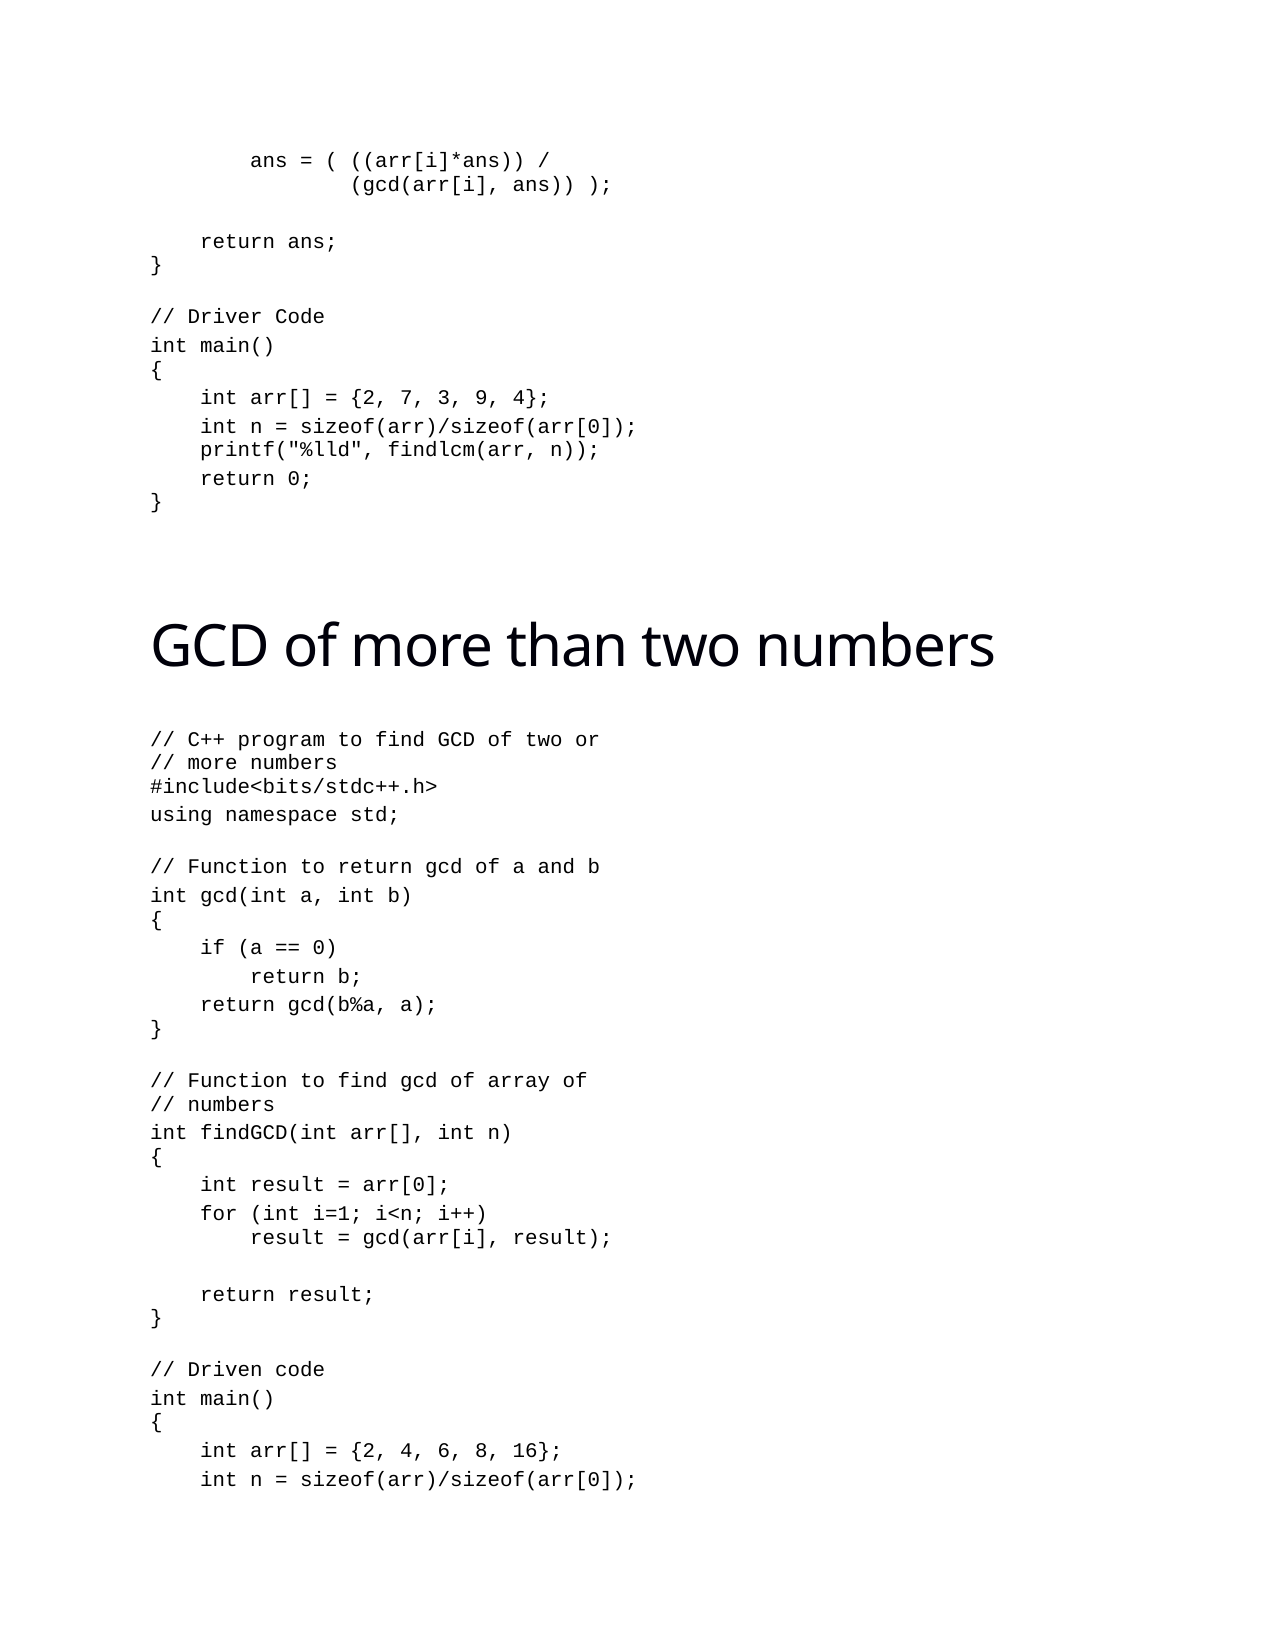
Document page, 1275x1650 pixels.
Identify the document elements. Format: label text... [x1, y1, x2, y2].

text // numbers [150, 1094, 1125, 1117]
text result = gcd(arr[i], result); [150, 1227, 1125, 1250]
text { [150, 1412, 1125, 1435]
text } [150, 254, 1125, 278]
text int n = sizeof(arr)/sizeof(arr[0]); [150, 1464, 1125, 1492]
text return 0; [150, 463, 1125, 491]
text int main() [150, 330, 1125, 358]
text return gcd(b%a, a); [150, 989, 1125, 1018]
text // more numbers [150, 752, 1125, 776]
text int main() [150, 1383, 1125, 1412]
text int result = arr[0]; [150, 1169, 1125, 1198]
text (gcd(arr[i], ans)) ); [150, 174, 1125, 197]
text } [150, 1307, 1125, 1331]
text int gcd(int a, int b) [150, 880, 1125, 909]
text int arr[] = {2, 7, 3, 9, 4}; [150, 382, 1125, 411]
title GCD of more than two numbers [150, 604, 1125, 684]
text { [150, 358, 1125, 382]
text } [150, 491, 1125, 515]
text int findGCD(int arr[], int n) [150, 1117, 1125, 1146]
text { [150, 1146, 1125, 1169]
text } [150, 1018, 1125, 1042]
text return ans; [150, 226, 1125, 254]
text for (int i=1; i<n; i++) [150, 1198, 1125, 1227]
text return b; [150, 961, 1125, 989]
text // C++ program to find GCD of two or [150, 729, 1125, 752]
text ans = ( ((arr[i]*ans)) / [150, 150, 1125, 174]
text // Driven code [150, 1359, 1125, 1383]
text if (a == 0) [150, 932, 1125, 961]
text { [150, 909, 1125, 932]
text int arr[] = {2, 4, 6, 8, 16}; [150, 1435, 1125, 1464]
text // Driver Code [150, 306, 1125, 330]
text // Function to return gcd of a and b [150, 857, 1125, 880]
text #include<bits/stdc++.h> [150, 776, 1125, 799]
text // Function to find gcd of array of [150, 1070, 1125, 1094]
text printf("%lld", findlcm(arr, n)); [150, 439, 1125, 463]
text using namespace std; [150, 799, 1125, 828]
text return result; [150, 1279, 1125, 1307]
text int n = sizeof(arr)/sizeof(arr[0]); [150, 411, 1125, 439]
